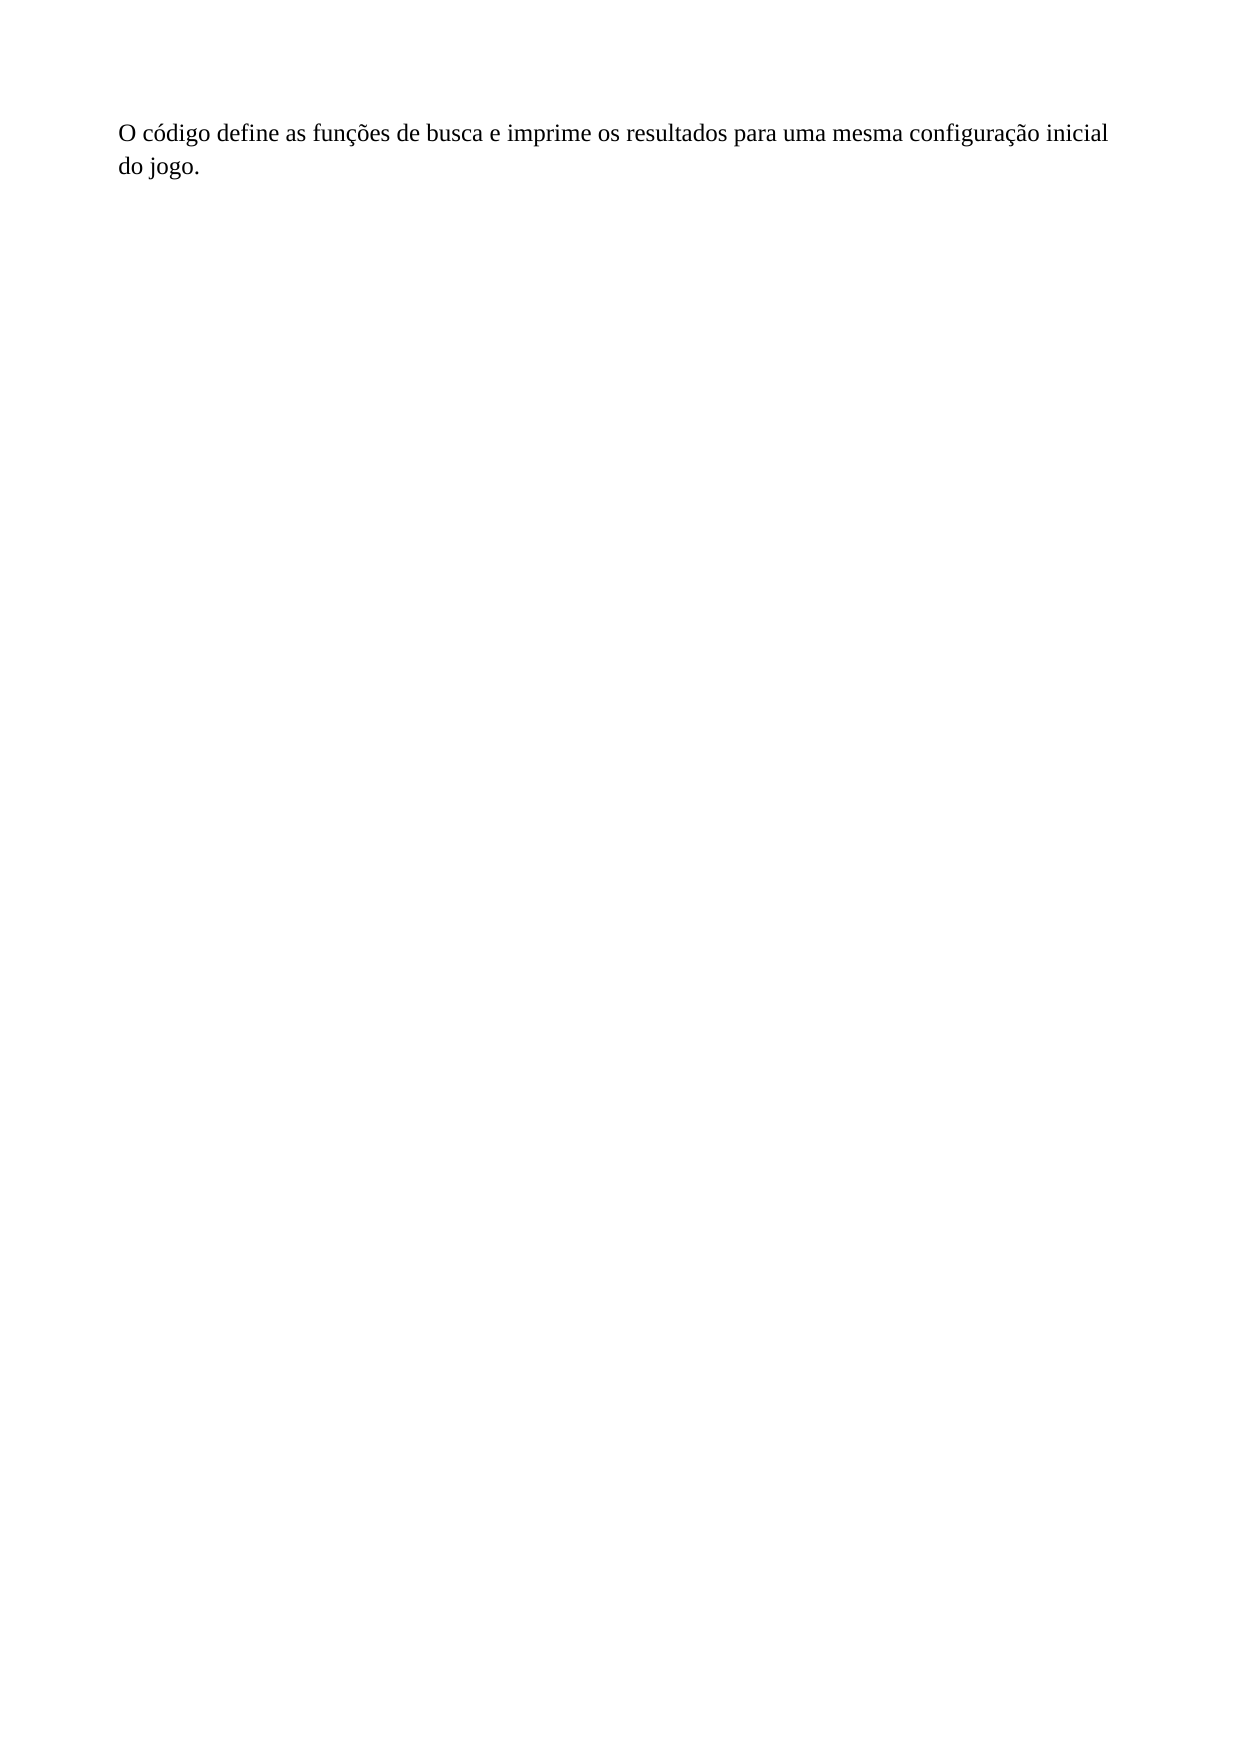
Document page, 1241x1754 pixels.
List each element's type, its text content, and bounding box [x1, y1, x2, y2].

text O código define as funções de busca e imprime os resultados para uma mesma configuração inicial do jogo. [118, 118, 1122, 180]
